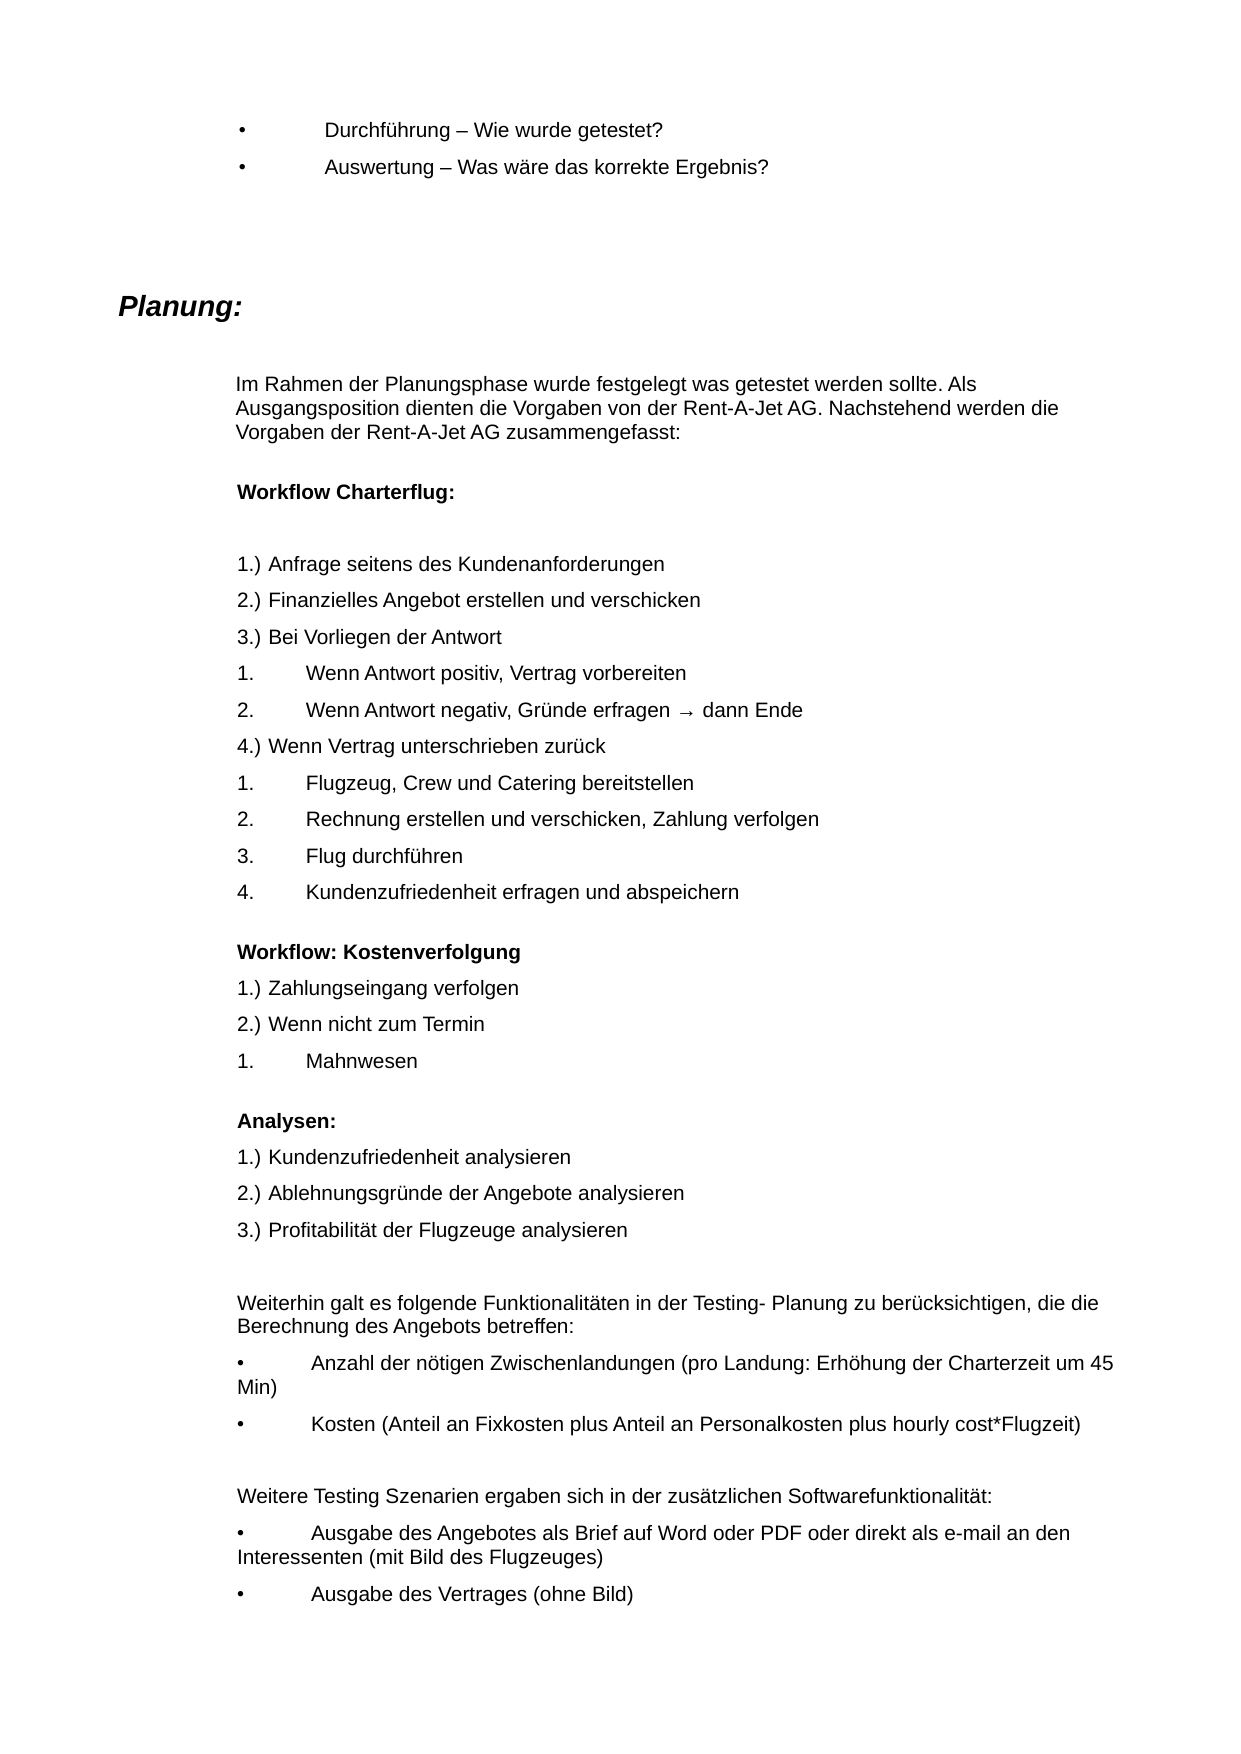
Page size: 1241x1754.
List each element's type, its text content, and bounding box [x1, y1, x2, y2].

list Ablehnungsgründe der Angebote analysieren [237, 1181, 1122, 1205]
list Durchführung – Wie wurde getestet? [238, 118, 1122, 142]
text Im Rahmen der Planungsphase wurde festgelegt was getestet werden sollte. Als Ausgangsposition dienten die Vorgaben von der Rent-A-Jet AG. Nachstehend werden die Vorgaben der Rent-A-Jet AG zusammengefasst: [235, 372, 1122, 443]
list Mahnwesen [237, 1049, 1122, 1073]
text Workflow Charterflug: [237, 480, 1122, 504]
text Workflow: Kostenverfolgung [237, 940, 1122, 964]
list Ausgabe des Vertrages (ohne Bild) [237, 1581, 1122, 1605]
list Zahlungseingang verfolgen [237, 976, 1122, 1000]
list Kundenzufriedenheit erfragen und abspeichern [237, 880, 1122, 904]
list Anzahl der nötigen Zwischenlandungen (pro Landung: Erhöhung der Charterzeit um 45 Min) [237, 1351, 1122, 1399]
text Analysen: [237, 1109, 1122, 1133]
text Weiterhin galt es folgende Funktionalitäten in der Testing- Planung zu berücksichtigen, die die Berechnung des Angebots betreffen: [237, 1290, 1122, 1338]
list Ausgabe des Angebotes als Brief auf Word oder PDF oder direkt als e-mail an den Interessenten (mit Bild des Flugzeuges) [237, 1521, 1122, 1569]
list Anfrage seitens des Kundenanforderungen [237, 552, 1122, 576]
list Kundenzufriedenheit analysieren [237, 1144, 1122, 1168]
list Flug durchführen [237, 843, 1122, 867]
list Profitabilität der Flugzeuge analysieren [237, 1217, 1122, 1241]
list Wenn nicht zum Termin [237, 1012, 1122, 1036]
list Kosten (Anteil an Fixkosten plus Anteil an Personalkosten plus hourly cost*Flugzeit) [237, 1411, 1122, 1435]
list Flugzeug, Crew und Catering bereitstellen [237, 771, 1122, 794]
subtitle Planung: [118, 289, 1122, 323]
list Wenn Vertrag unterschrieben zurück [237, 734, 1122, 758]
list Wenn Antwort positiv, Vertrag vorbereiten [237, 661, 1122, 685]
text Weitere Testing Szenarien ergaben sich in der zusätzlichen Softwarefunktionalität: [237, 1484, 1122, 1508]
list Rechnung erstellen und verschicken, Zahlung verfolgen [237, 807, 1122, 831]
list Finanzielles Angebot erstellen und verschicken [237, 588, 1122, 612]
list Bei Vorliegen der Antwort [237, 625, 1122, 649]
list Wenn Antwort negativ, Gründe erfragen → dann Ende [237, 698, 1122, 722]
list Auswertung – Was wäre das korrekte Ergebnis? [238, 155, 1122, 179]
